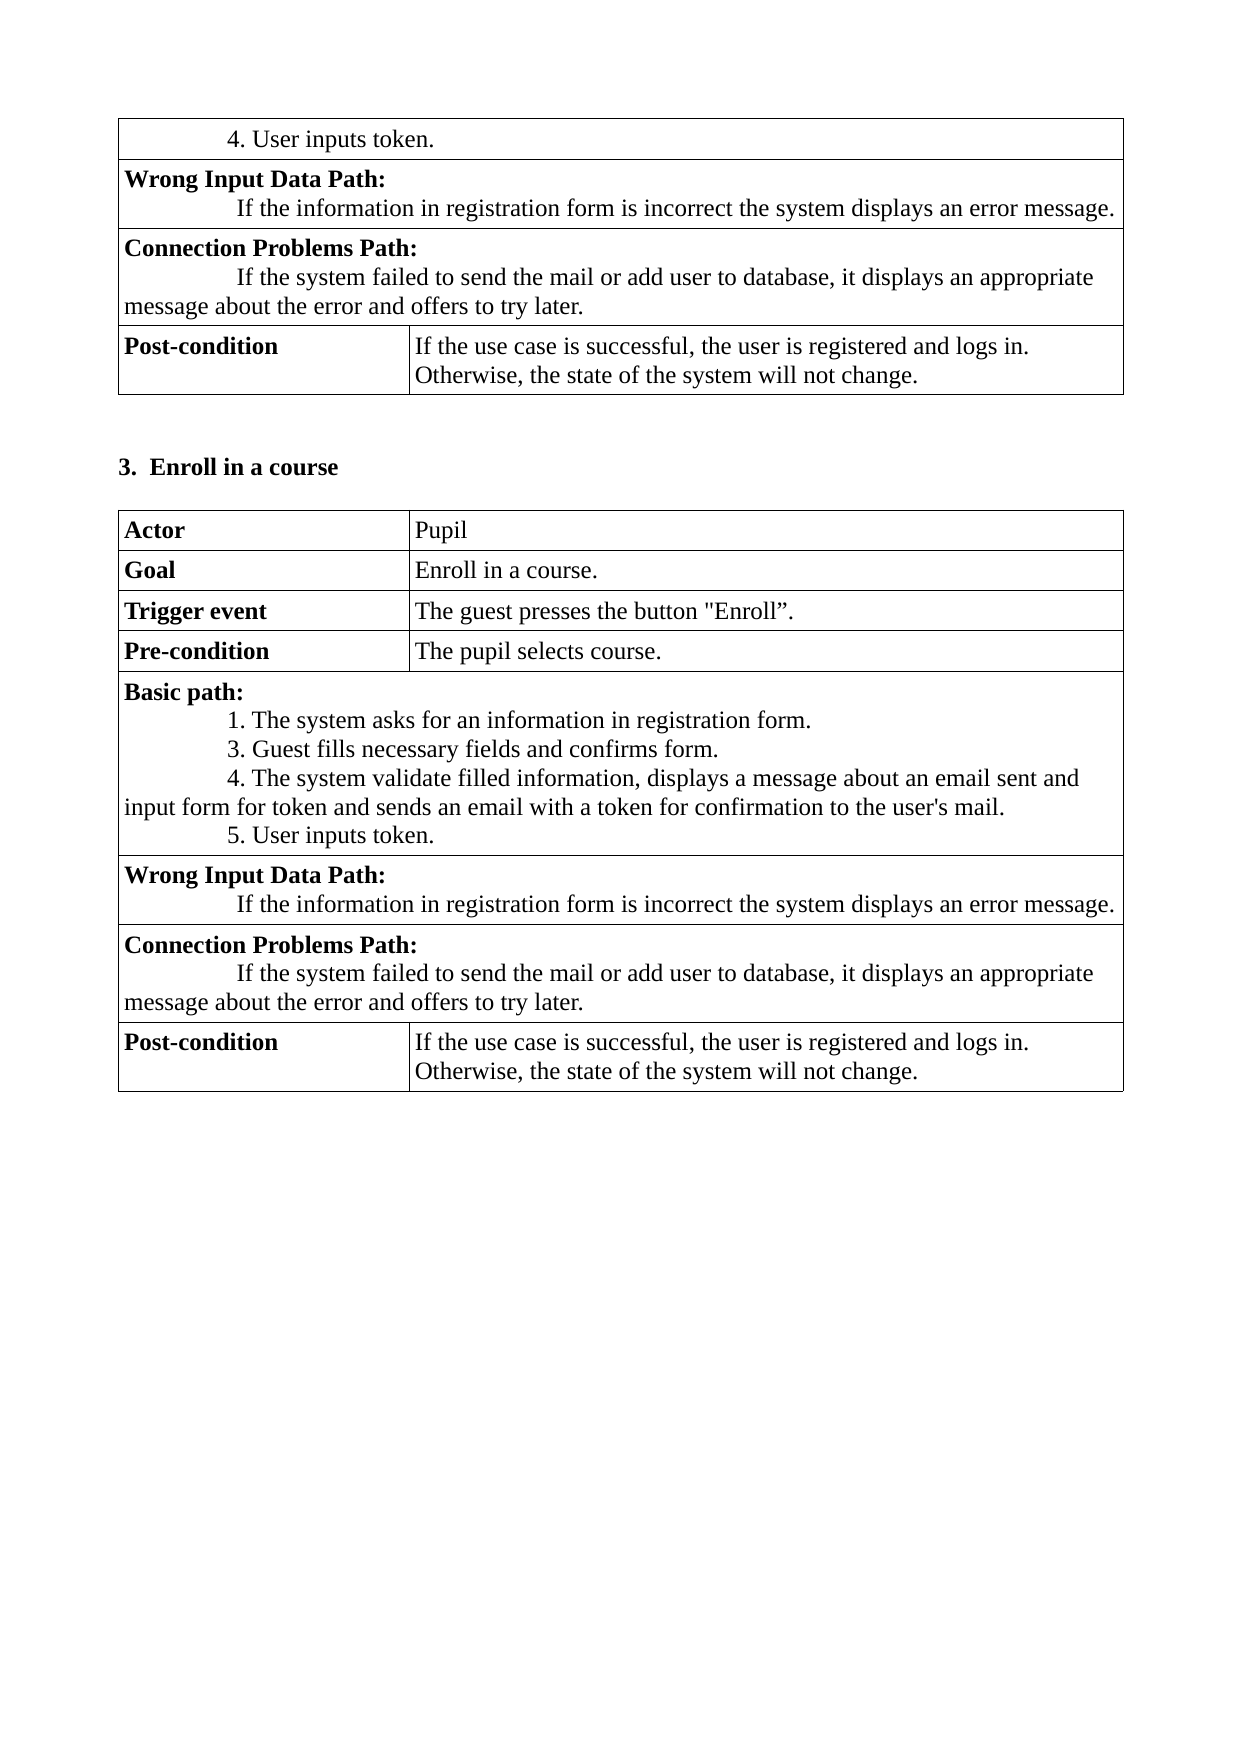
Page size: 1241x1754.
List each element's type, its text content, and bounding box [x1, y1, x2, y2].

table_cell The guest presses the button "Enroll”. [410, 591, 1123, 630]
table_header Pupil [410, 511, 1123, 550]
table_cell Pre-condition [119, 631, 409, 671]
text 3. Enroll in a course [118, 452, 1122, 481]
table_cell If the use case is successful, the user is registered and logs in. Otherwise, the state of the system will not change. [410, 326, 1123, 394]
table_cell Wrong Input Data Path: If the information in registration form is incorrect the system displays an error message. [119, 160, 1123, 227]
table_cell Basic path: 1. The system asks for an information in registration form. 3. Guest fills necessary fields and confirms form. 4. The system validate filled information, displays a message about an email sent and input form for token and sends an email with a token for confirmation to the user's mail. 5. User inputs token. [119, 672, 1123, 855]
table_cell Post-condition [119, 326, 409, 394]
table_cell Post-condition [119, 1023, 409, 1091]
table_header Actor [119, 511, 409, 550]
table_cell If the use case is successful, the user is registered and logs in. Otherwise, the state of the system will not change. [410, 1023, 1123, 1091]
table_cell Wrong Input Data Path: If the information in registration form is incorrect the system displays an error message. [119, 856, 1123, 924]
table_cell Goal [119, 551, 409, 590]
table_cell Trigger event [119, 591, 409, 630]
table_cell Enroll in a course. [410, 551, 1123, 590]
table_cell 4. User inputs token. [119, 119, 1123, 158]
table_cell The pupil selects course. [410, 631, 1123, 671]
table_cell Connection Problems Path: If the system failed to send the mail or add user to database, it displays an appropriate message about the error and offers to try later. [119, 229, 1123, 325]
table_cell Connection Problems Path: If the system failed to send the mail or add user to database, it displays an appropriate message about the error and offers to try later. [119, 925, 1123, 1022]
